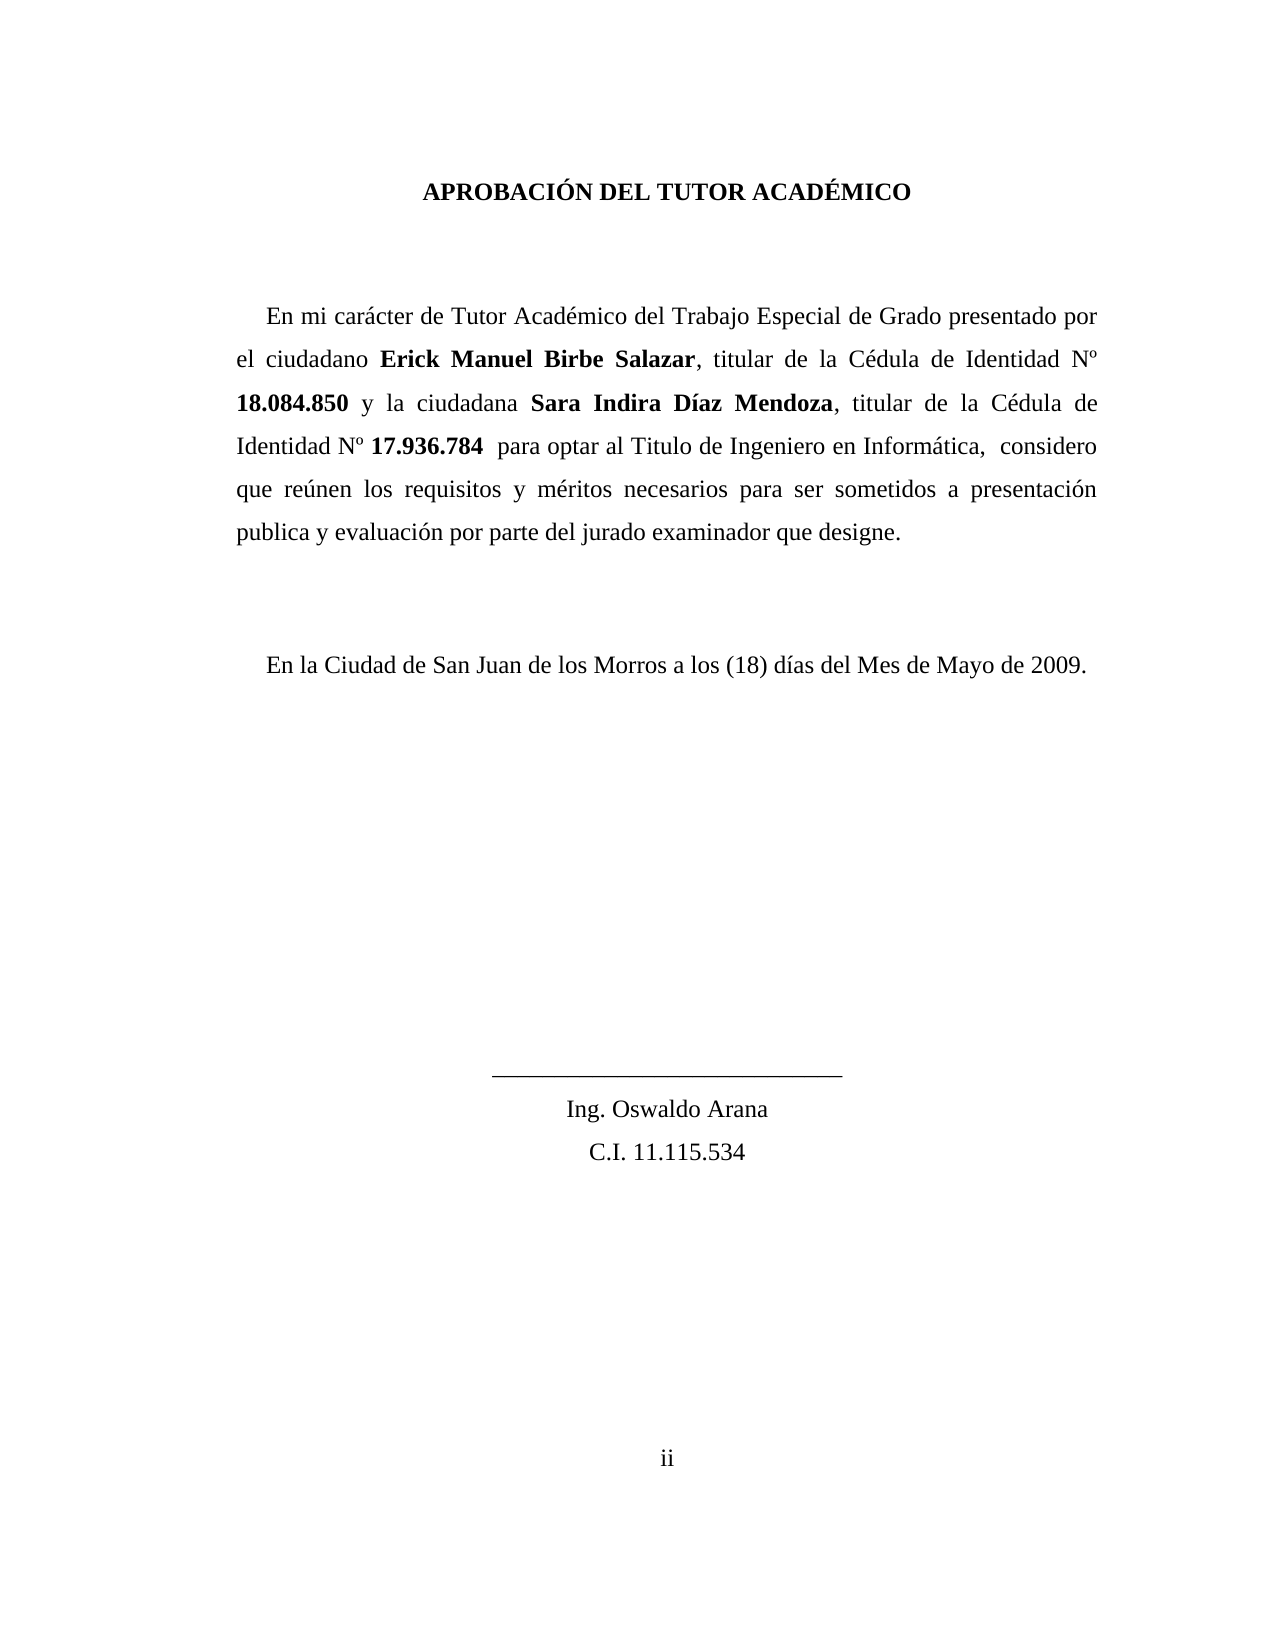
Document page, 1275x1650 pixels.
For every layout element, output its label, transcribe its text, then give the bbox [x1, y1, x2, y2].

text C.I. 11.115.534 [236, 1137, 1098, 1166]
text ____________________________ [236, 1051, 1098, 1080]
text Ing. Oswaldo Arana [236, 1094, 1098, 1123]
text En mi carácter de Tutor Académico del Trabajo Especial de Grado presentado por el ciudadano Erick Manuel Birbe Salazar, titular de la Cédula de Identidad Nº 18.084.850 y la ciudadana Sara Indira Díaz Mendoza, titular de la Cédula de Identidad Nº 17.936.784 para optar al Titulo de Ingeniero en Informática, considero que reúnen los requisitos y méritos necesarios para ser sometidos a presentación publica y evaluación por parte del jurado examinador que designe. [236, 301, 1098, 546]
text En la Ciudad de San Juan de los Morros a los (18) días del Mes de Mayo de 2009. [236, 651, 1098, 679]
subtitle APROBACIÓN DEL TUTOR ACADÉMICO [236, 177, 1098, 206]
